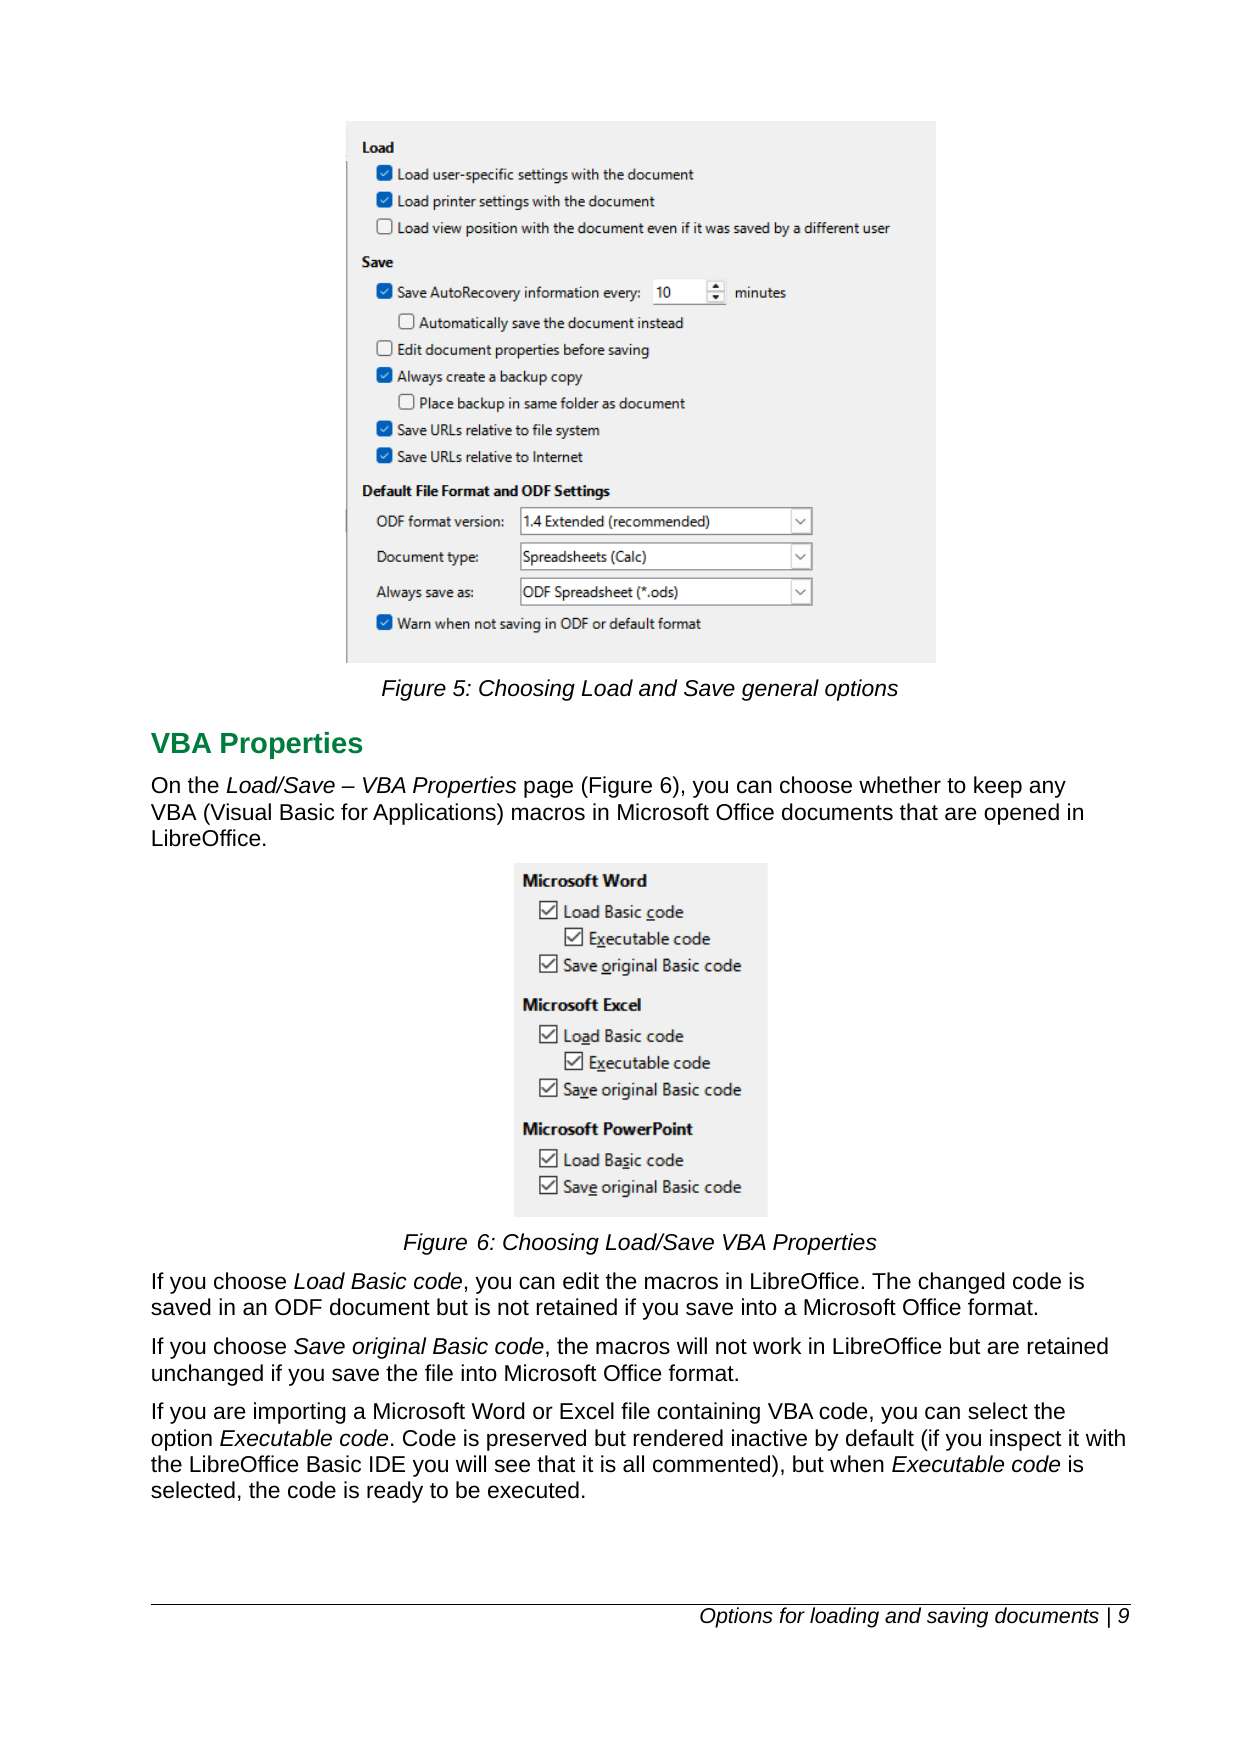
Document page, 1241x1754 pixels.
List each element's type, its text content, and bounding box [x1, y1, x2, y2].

text If you choose Save original Basic code, the macros will not work in LibreOffice but are retained unchanged if you save the file into Microsoft Office format. [151, 1333, 1131, 1386]
text Figure 6: Choosing Load/Save VBA Properties [403, 1229, 879, 1256]
text If you choose Load Basic code, you can edit the macros in LibreOffice. The changed code is saved in an ODF document but is not retained if you save into a Microsoft Office format. [151, 1268, 1131, 1321]
picture [514, 863, 768, 1217]
subtitle VBA Properties [151, 726, 1131, 760]
picture [345, 121, 937, 663]
text Figure 5: Choosing Load and Save general options [346, 675, 936, 701]
text If you are importing a Microsoft Word or Excel file containing VBA code, you can select the option Executable code. Code is preserved but rendered inactive by default (if you inspect it with the LibreOffice Basic IDE you will see that it is all commented), but when Executable code is selected, the code is ready to be executed. [151, 1398, 1131, 1504]
text On the Load/Save – VBA Properties page (Figure 6), you can choose whether to keep any VBA (Visual Basic for Applications) macros in Microsoft Office documents that are opened in LibreOffice. [151, 772, 1131, 851]
